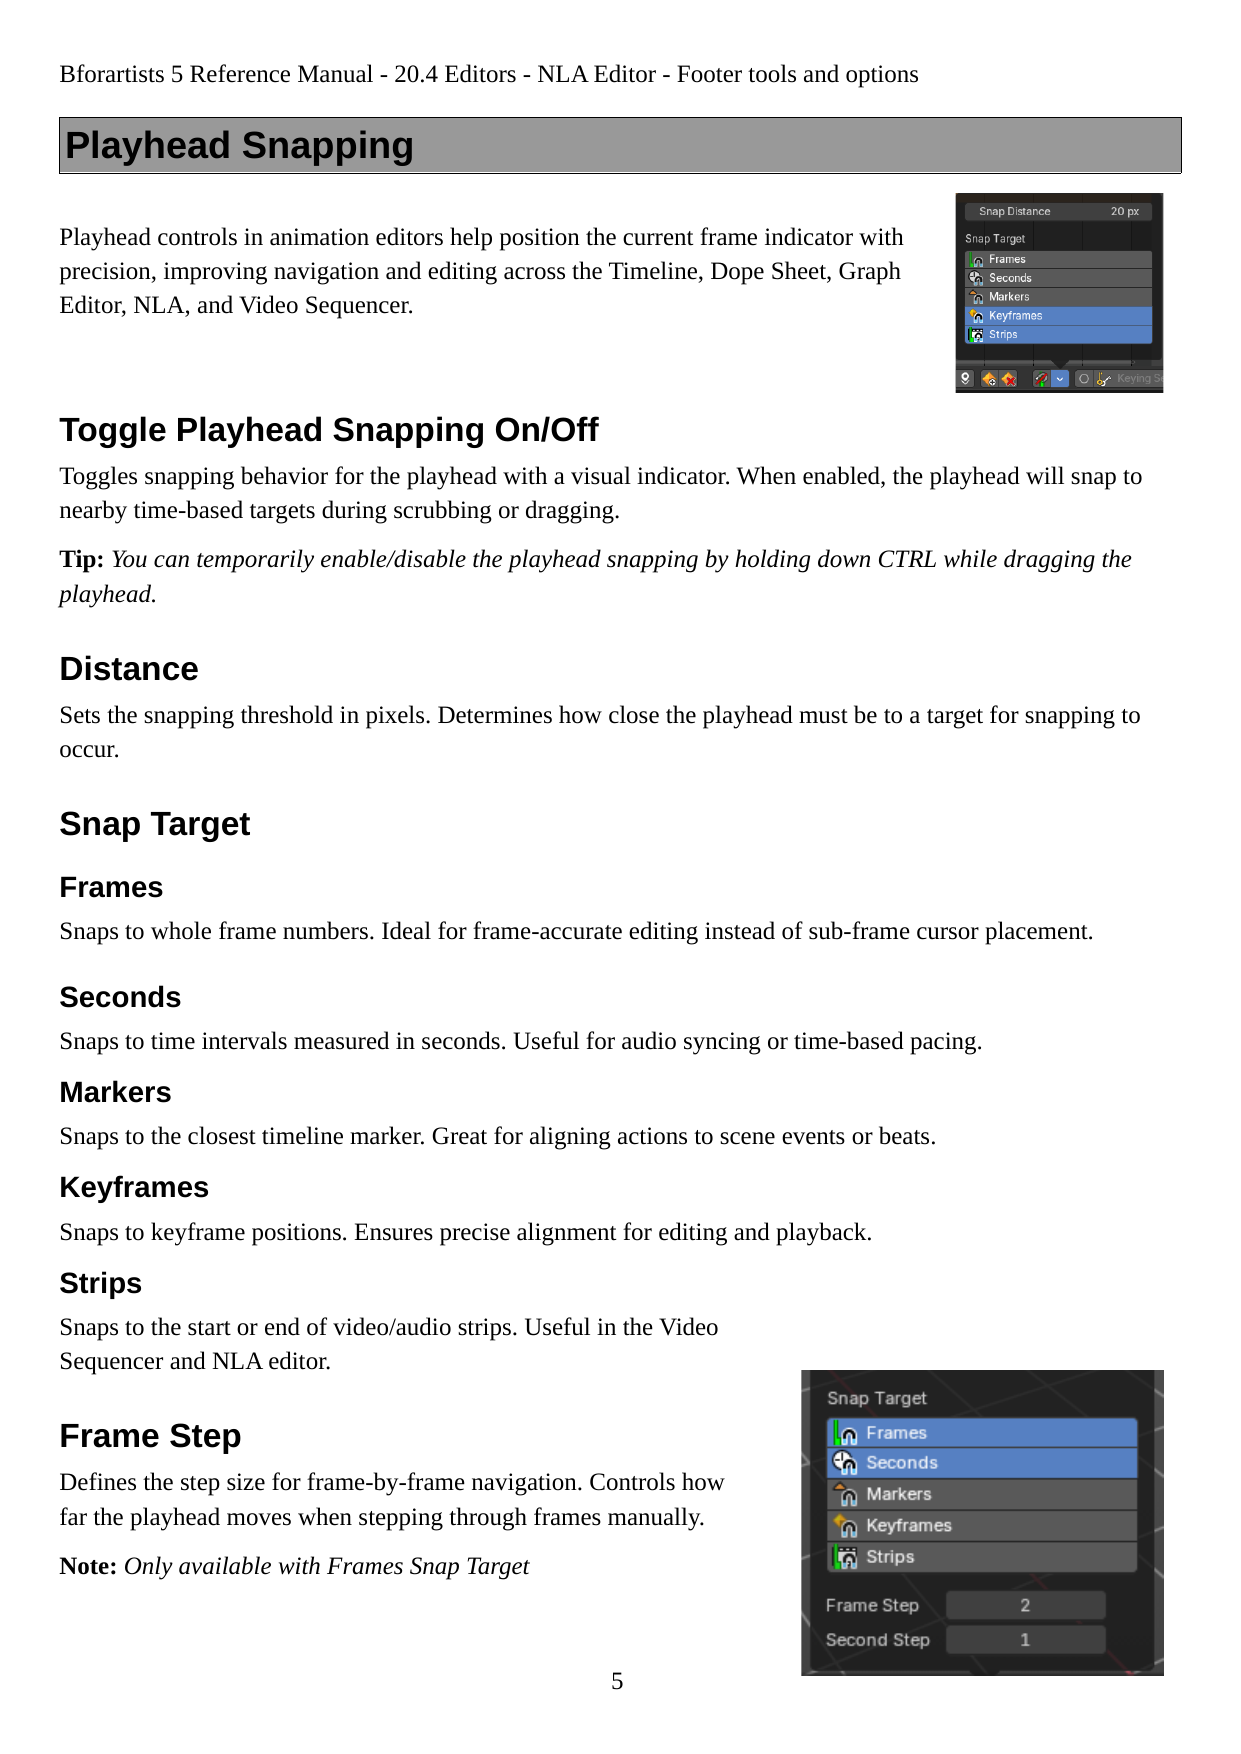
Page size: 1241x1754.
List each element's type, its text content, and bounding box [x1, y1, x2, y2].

subtitle Frames [59, 870, 1181, 904]
subtitle Distance [59, 649, 1181, 687]
picture [955, 193, 1164, 393]
subtitle Markers [59, 1075, 1181, 1109]
text Tip: You can temporarily enable/disable the playhead snapping by holding down CTRL while dragging the playhead. [59, 544, 1181, 607]
text Toggles snapping behavior for the playhead with a visual indicator. When enabled, the playhead will snap to nearby time-based targets during scrubbing or dragging. [59, 461, 1181, 524]
text Snaps to whole frame numbers. Ideal for frame-accurate editing instead of sub-frame cursor placement. [59, 916, 1181, 945]
text Note: Only available with Frames Snap Target [59, 1551, 801, 1580]
table_header Playhead Snapping [60, 118, 1181, 172]
picture [801, 1370, 1164, 1676]
text Playhead controls in animation editors help position the current frame indicator with precision, improving navigation and editing across the Timeline, Dope Sheet, Graph Editor, NLA, and Video Sequencer. [59, 222, 955, 319]
subtitle Keyframes [59, 1170, 1181, 1204]
subtitle Strips [59, 1266, 1181, 1299]
text Snaps to the start or end of video/audio strips. Useful in the Video Sequencer and NLA editor. [59, 1312, 1181, 1375]
text Snaps to time intervals measured in seconds. Useful for audio syncing or time-based pacing. [59, 1026, 1181, 1055]
subtitle Frame Step [59, 1416, 801, 1455]
subtitle Toggle Playhead Snapping On/Off [59, 409, 1181, 448]
subtitle [1164, 1416, 1181, 1455]
text Defines the step size for frame-by-frame navigation. Controls how far the playhead moves when stepping through frames manually. [59, 1467, 801, 1531]
text Snaps to the closest timeline marker. Great for aligning actions to scene events or beats. [59, 1121, 1181, 1150]
subtitle Seconds [59, 980, 1181, 1013]
text Sets the snapping threshold in pixels. Determines how close the playhead must be to a target for snapping to occur. [59, 700, 1181, 763]
text Snaps to keyframe positions. Ensures precise alignment for editing and playback. [59, 1217, 1181, 1245]
subtitle Snap Target [59, 804, 1181, 843]
